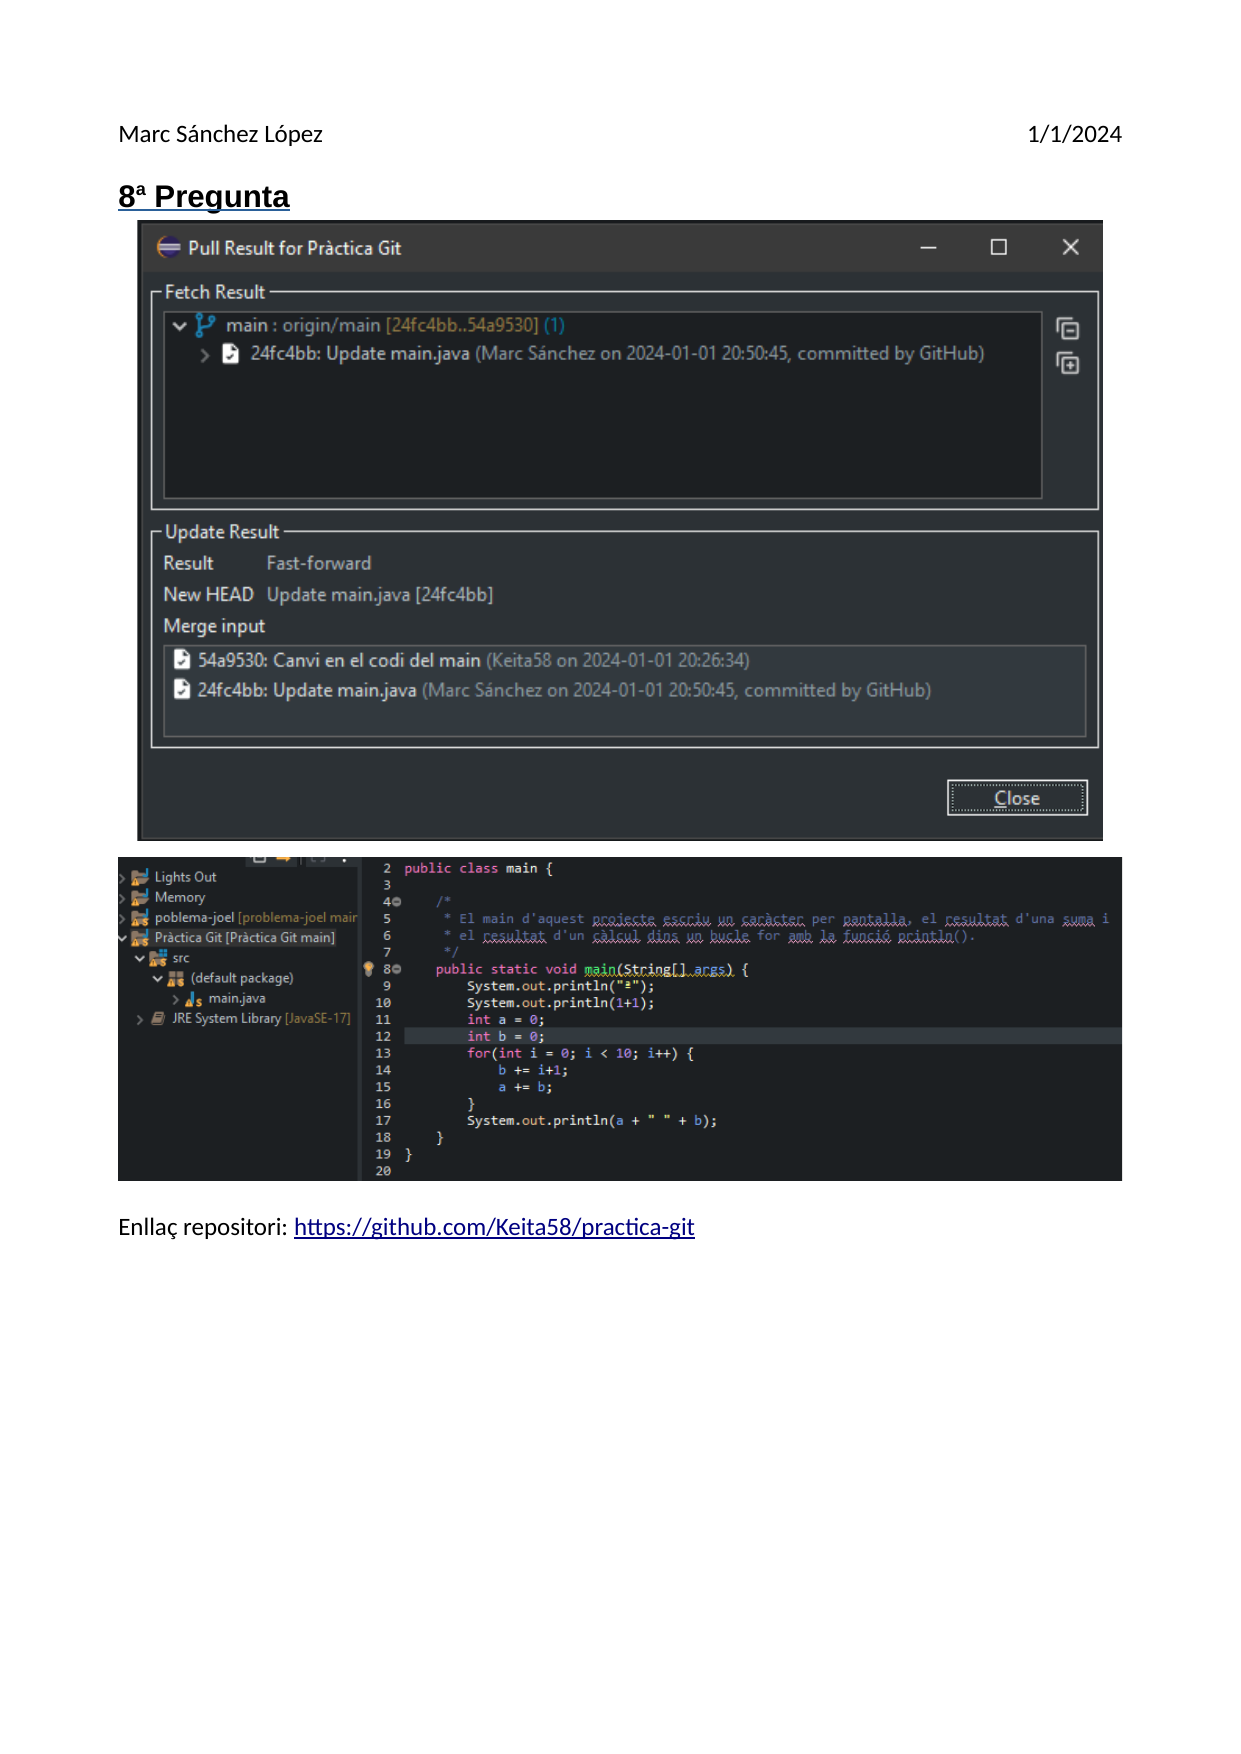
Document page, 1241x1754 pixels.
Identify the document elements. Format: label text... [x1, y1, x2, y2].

picture [137, 220, 1103, 841]
picture [118, 857, 1123, 1181]
text [118, 220, 1122, 857]
subtitle 8a Pregunta [118, 178, 1122, 214]
text Enllaç repositori: https://github.com/Keita58/practica-git [118, 1181, 1122, 1242]
